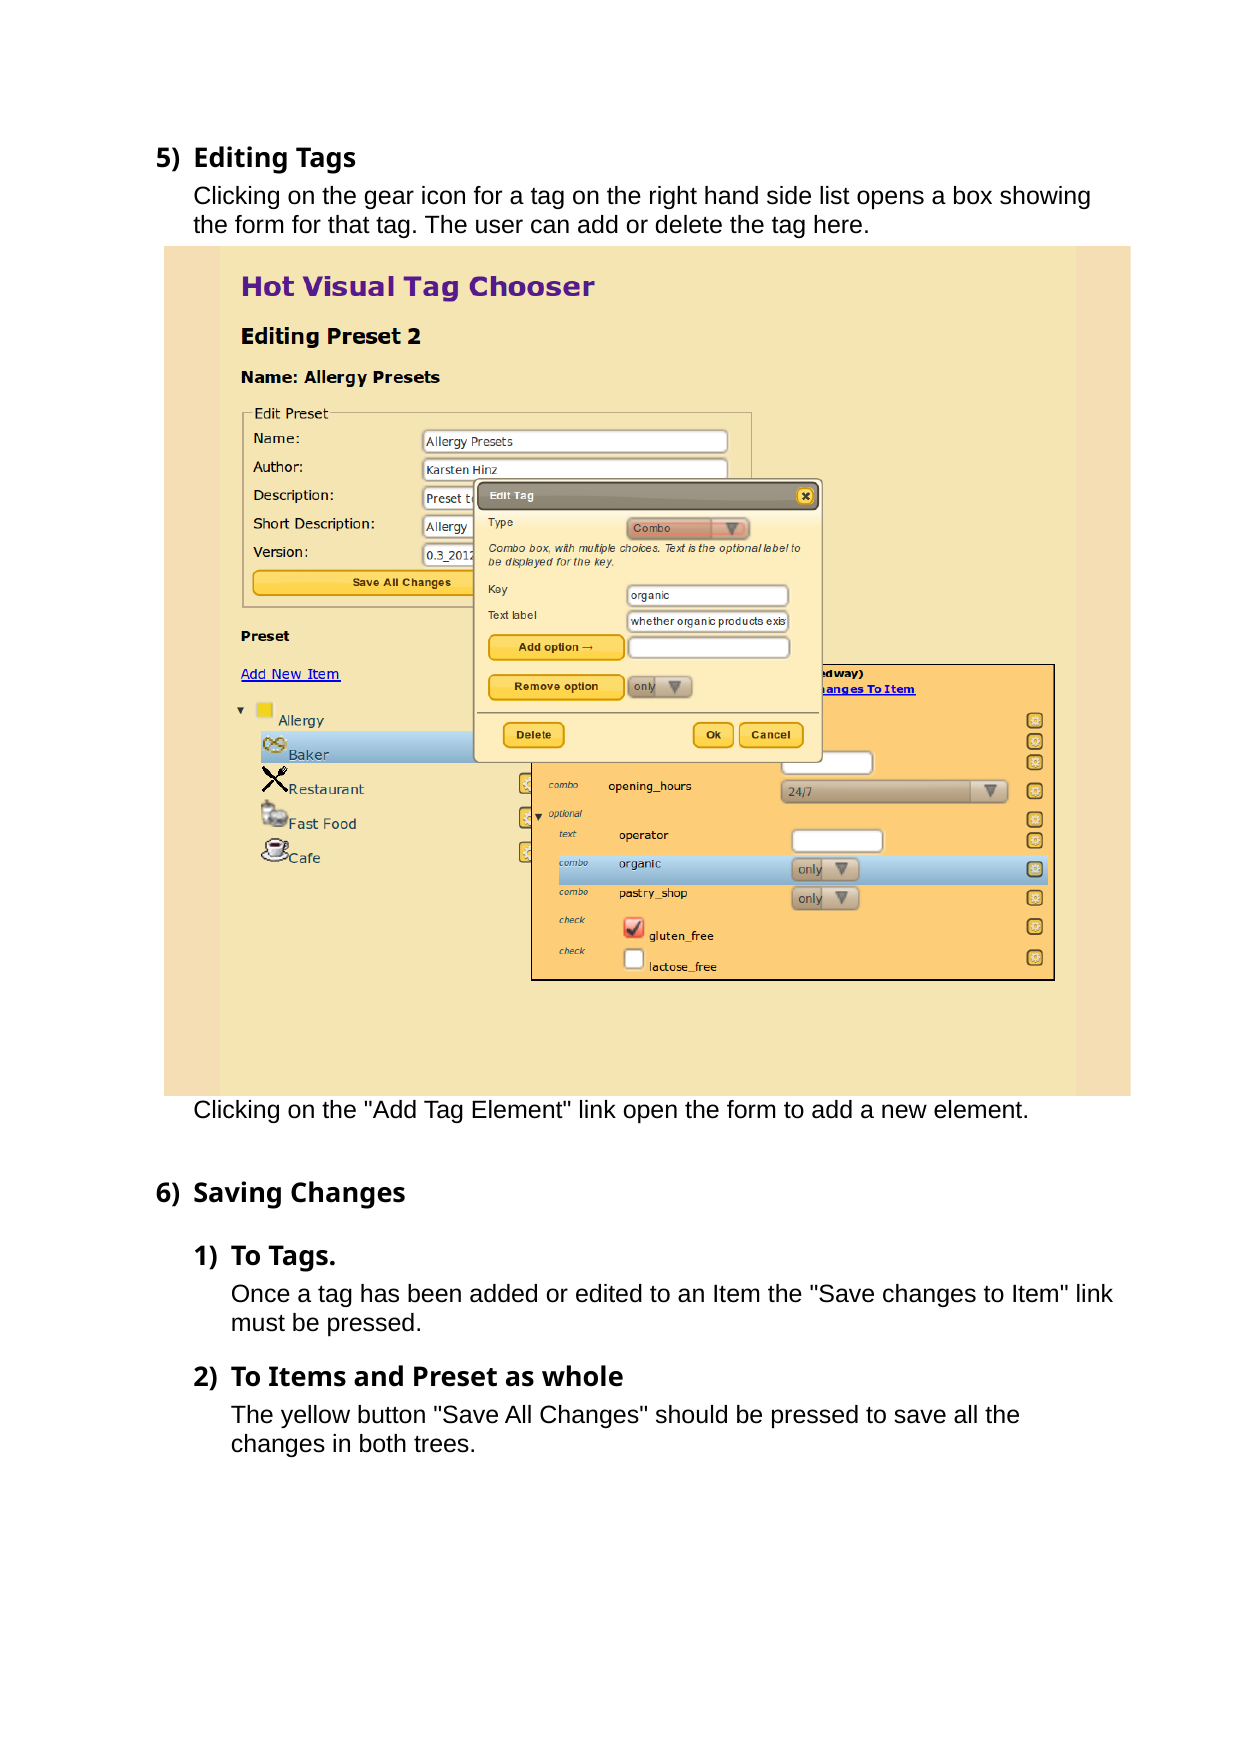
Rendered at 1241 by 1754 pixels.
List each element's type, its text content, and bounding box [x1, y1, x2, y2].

subtitle Editing Tags [156, 139, 1122, 176]
list Once a tag has been added or edited to an Item the "Save changes to Item" link must be pressed. [193, 1279, 1122, 1337]
subtitle Saving Changes [156, 1173, 1122, 1210]
subtitle To Items and Preset as whole [193, 1357, 1122, 1394]
list Clicking on the gear icon for a tag on the right hand side list opens a box showing the form for that tag. The user can add or delete the tag here. [156, 181, 1122, 239]
list Clicking on the "Add Tag Element" link open the form to add a new element. [156, 239, 1122, 1124]
list The yellow button "Save All Changes" should be pressed to save all the changes in both trees. [193, 1400, 1122, 1457]
picture [164, 246, 1131, 1096]
subtitle To Tags. [193, 1237, 1122, 1274]
